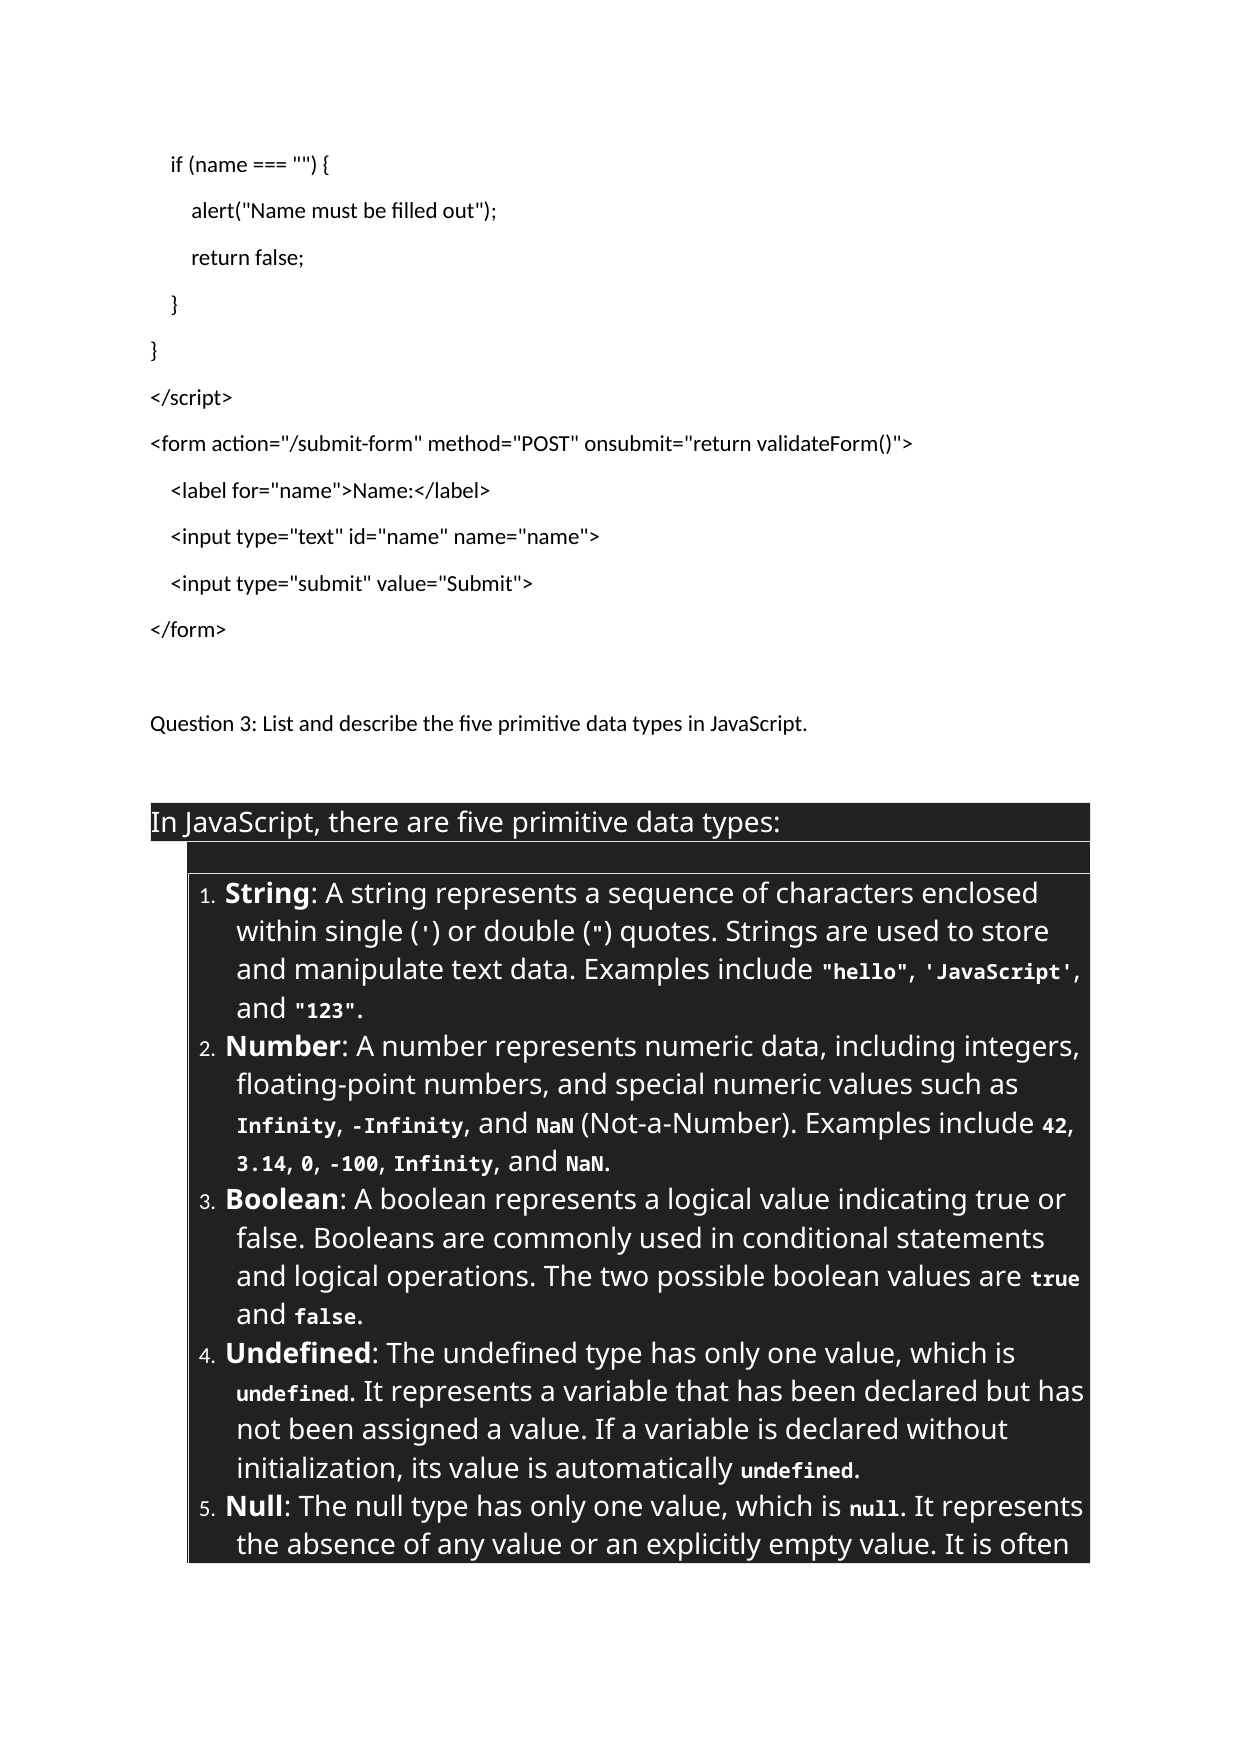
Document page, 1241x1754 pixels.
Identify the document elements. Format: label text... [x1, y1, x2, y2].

text alert("Name must be filled out"); [150, 197, 1090, 224]
text </form> [150, 616, 1090, 644]
text In JavaScript, there are five primitive data types: [151, 803, 1090, 841]
text <label for="name">Name:</label> [150, 476, 1090, 504]
list Number: A number represents numeric data, including integers, floating-point numbers, and special numeric values such as Infinity, -Infinity, and NaN (Not-a-Number). Examples include 42, 3.14, 0, -100, Infinity, and NaN. [189, 1026, 1090, 1179]
text </script> [150, 383, 1090, 411]
list String: A string represents a sequence of characters enclosed within single (') or double (") quotes. Strings are used to store and manipulate text data. Examples include "hello", 'JavaScript', and "123". [189, 874, 1090, 1026]
text <input type="submit" value="Submit"> [150, 569, 1090, 597]
text return false; [150, 243, 1090, 271]
text } [150, 336, 1090, 364]
text Question 3: List and describe the five primitive data types in JavaScript. [150, 709, 1090, 737]
text <input type="text" id="name" name="name"> [150, 522, 1090, 551]
list Undefined: The undefined type has only one value, which is undefined. It represents a variable that has been declared but has not been assigned a value. If a variable is declared without initialization, its value is automatically undefined. [189, 1332, 1090, 1486]
text <form action="/submit-form" method="POST" onsubmit="return validateForm()"> [150, 429, 1090, 457]
text if (name === "") { [150, 150, 1090, 178]
text } [150, 290, 1090, 318]
list Null: The null type has only one value, which is null. It represents the absence of any value or an explicitly empty value. It is often [189, 1486, 1090, 1563]
list Boolean: A boolean represents a logical value indicating true or false. Booleans are commonly used in conditional statements and logical operations. The two possible boolean values are true and false. [189, 1179, 1090, 1332]
